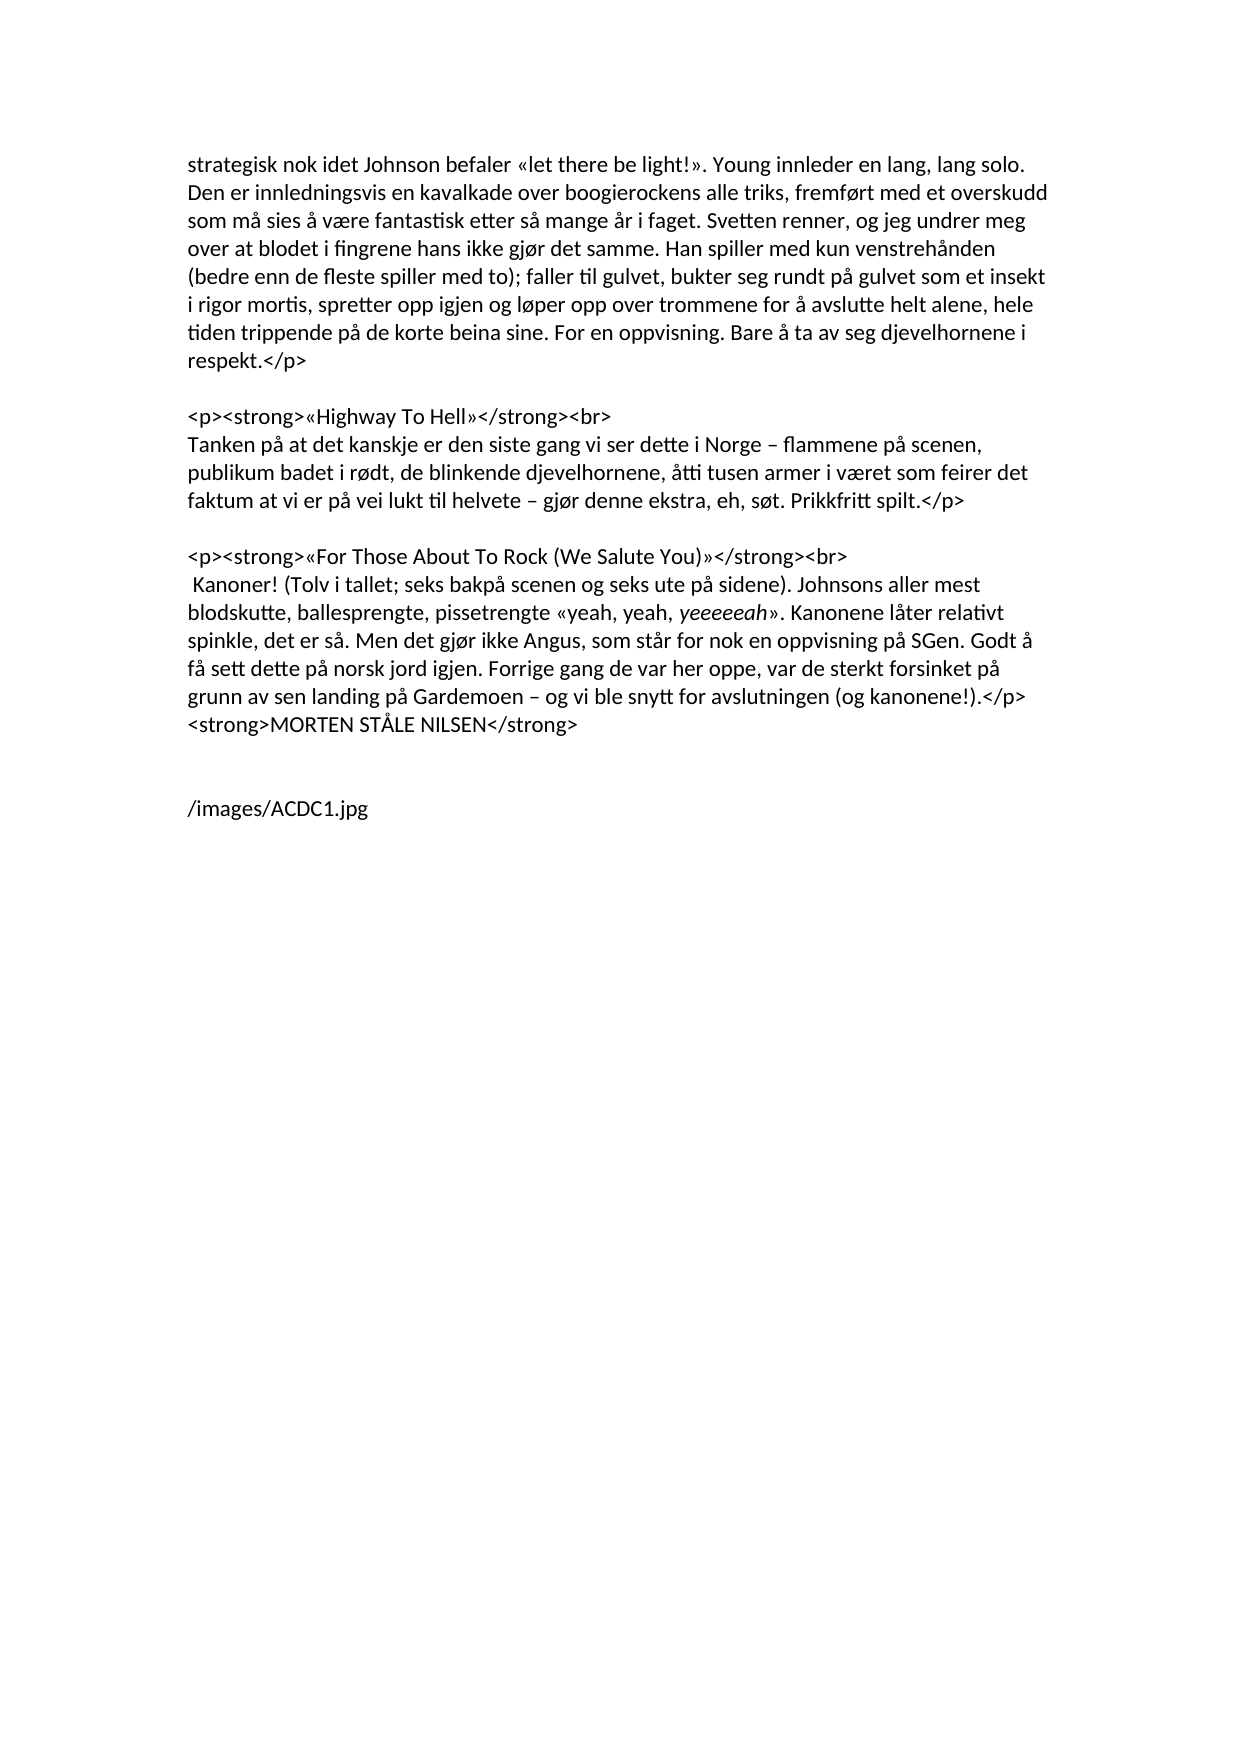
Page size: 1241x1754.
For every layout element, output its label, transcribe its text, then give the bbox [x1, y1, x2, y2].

text Tanken på at det kanskje er den siste gang vi ser dette i Norge – flammene på scenen, publikum badet i rødt, de blinkende djevelhornene, åtti tusen armer i været som feirer det faktum at vi er på vei lukt til helvete – gjør denne ekstra, eh, søt. Prikkfritt spilt.</p> [187, 430, 1053, 514]
text <p><strong>«Highway To Hell»</strong><br> [187, 402, 1053, 430]
text <strong>MORTEN STÅLE NILSEN</strong> [187, 710, 1053, 738]
text Kanoner! (Tolv i tallet; seks bakpå scenen og seks ute på sidene). Johnsons aller mest blodskutte, ballesprengte, pissetrengte «yeah, yeah, yeeeeeah». Kanonene låter relativt spinkle, det er så. Men det gjør ikke Angus, som står for nok en oppvisning på SGen. Godt å få sett dette på norsk jord igjen. Forrige gang de var her oppe, var de sterkt forsinket på grunn av sen landing på Gardemoen – og vi ble snytt for avslutningen (og kanonene!).</p> [187, 570, 1053, 710]
text strategisk nok idet Johnson befaler «let there be light!». Young innleder en lang, lang solo. Den er innledningsvis en kavalkade over boogierockens alle triks, fremført med et overskudd som må sies å være fantastisk etter så mange år i faget. Svetten renner, og jeg undrer meg over at blodet i fingrene hans ikke gjør det samme. Han spiller med kun venstrehånden (bedre enn de fleste spiller med to); faller til gulvet, bukter seg rundt på gulvet som et insekt i rigor mortis, spretter opp igjen og løper opp over trommene for å avslutte helt alene, hele tiden trippende på de korte beina sine. For en oppvisning. Bare å ta av seg djevelhornene i respekt.</p> [187, 150, 1053, 374]
text <p><strong>«For Those About To Rock (We Salute You)»</strong><br> [187, 542, 1053, 570]
text /images/ACDC1.jpg [187, 794, 1053, 822]
